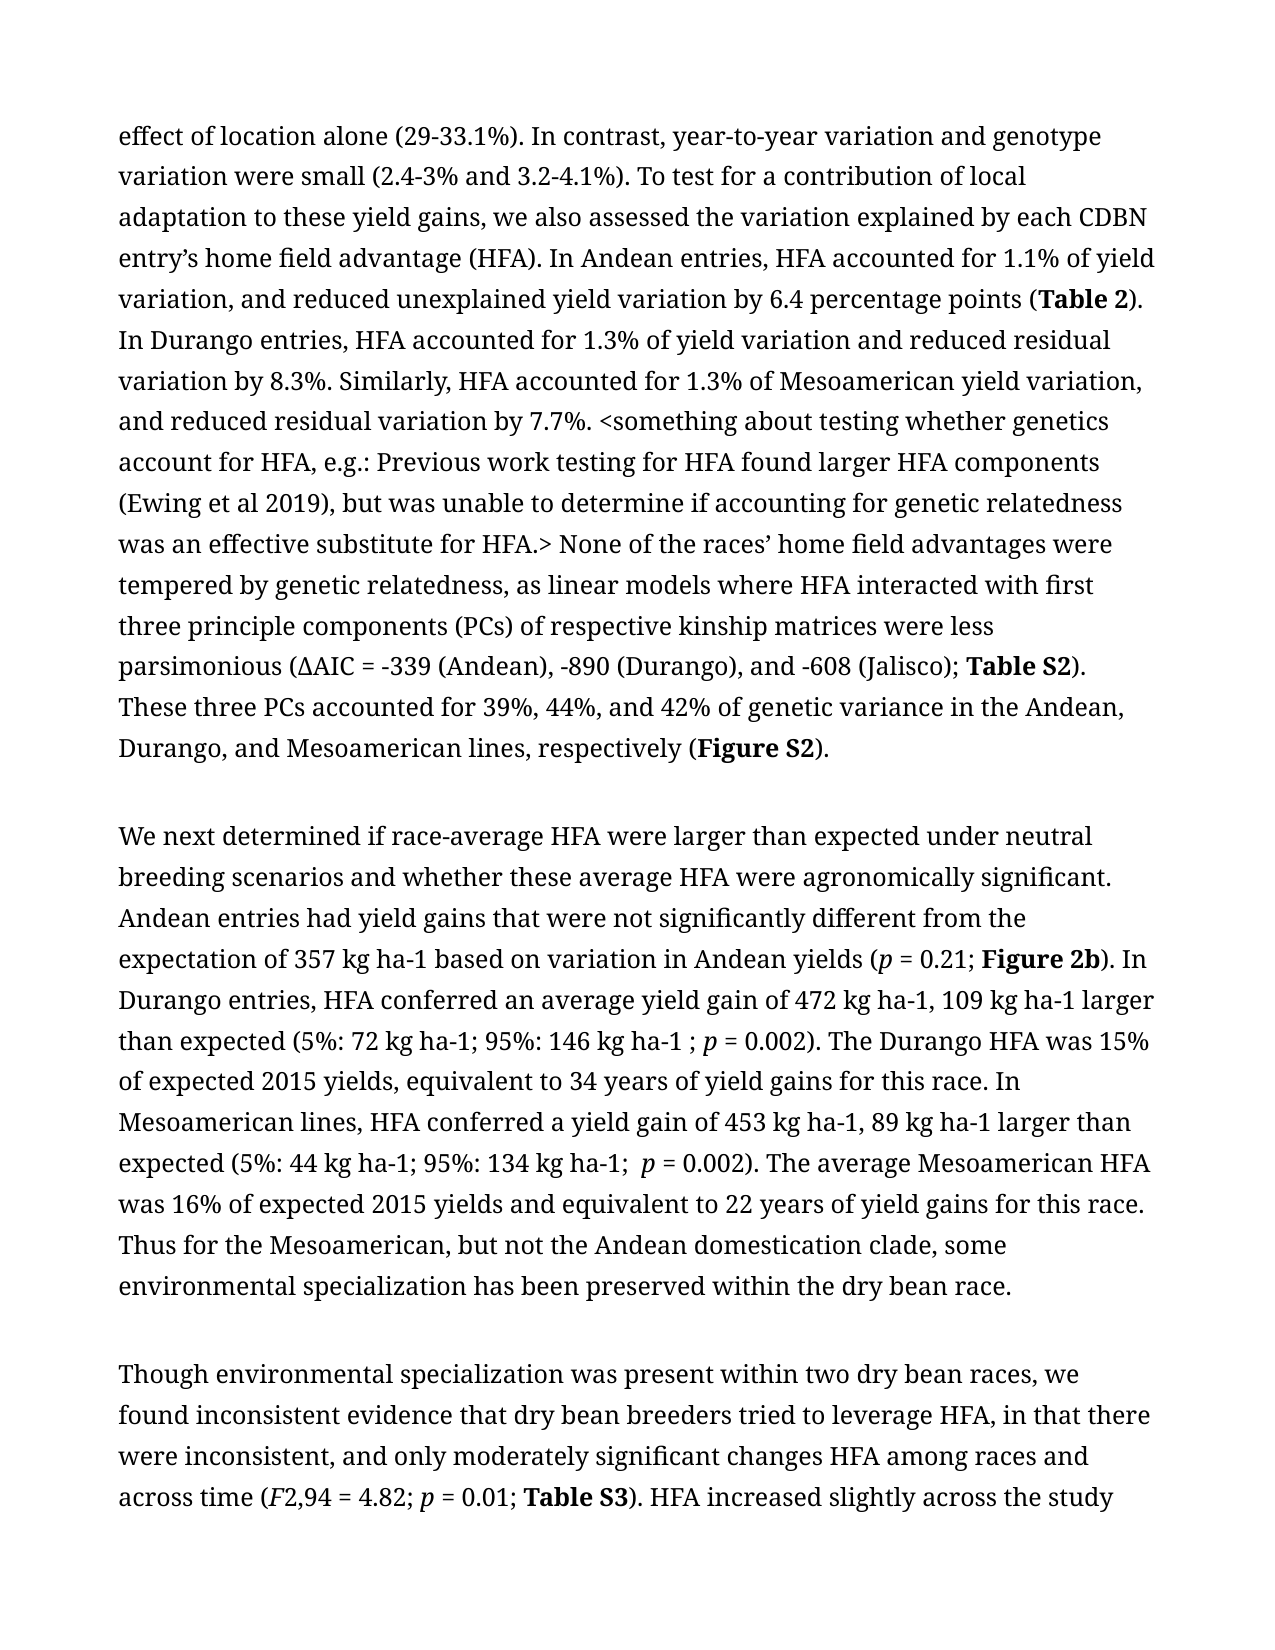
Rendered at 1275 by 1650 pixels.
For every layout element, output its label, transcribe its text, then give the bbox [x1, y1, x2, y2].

text We next determined if race-average HFA were larger than expected under neutral breeding scenarios and whether these average HFA were agronomically significant. Andean entries had yield gains that were not significantly different from the expectation of 357 kg ha-1 based on variation in Andean yields (p = 0.21; Figure 2b). In Durango entries, HFA conferred an average yield gain of 472 kg ha-1, 109 kg ha-1 larger than expected (5%: 72 kg ha-1; 95%: 146 kg ha-1 ; p = 0.002). The Durango HFA was 15% of expected 2015 yields, equivalent to 34 years of yield gains for this race. In Mesoamerican lines, HFA conferred a yield gain of 453 kg ha-1, 89 kg ha-1 larger than expected (5%: 44 kg ha-1; 95%: 134 kg ha-1; p = 0.002). The average Mesoamerican HFA was 16% of expected 2015 yields and equivalent to 22 years of yield gains for this race. Thus for the Mesoamerican, but not the Andean domestication clade, some environmental specialization has been preserved within the dry bean race. [118, 819, 1157, 1302]
text effect of location alone (29-33.1%). In contrast, year-to-year variation and genotype variation were small (2.4-3% and 3.2-4.1%). To test for a contribution of local adaptation to these yield gains, we also assessed the variation explained by each CDBN entry’s home field advantage (HFA). In Andean entries, HFA accounted for 1.1% of yield variation, and reduced unexplained yield variation by 6.4 percentage points (Table 2). In Durango entries, HFA accounted for 1.3% of yield variation and reduced residual variation by 8.3%. Similarly, HFA accounted for 1.3% of Mesoamerican yield variation, and reduced residual variation by 7.7%. <something about testing whether genetics account for HFA, e.g.: Previous work testing for HFA found larger HFA components (Ewing et al 2019), but was unable to determine if accounting for genetic relatedness was an effective substitute for HFA.> None of the races’ home field advantages were tempered by genetic relatedness, as linear models where HFA interacted with first three principle components (PCs) of respective kinship matrices were less parsimonious (ΔAIC = -339 (Andean), -890 (Durango), and -608 (Jalisco); Table S2). These three PCs accounted for 39%, 44%, and 42% of genetic variance in the Andean, Durango, and Mesoamerican lines, respectively (Figure S2). [118, 118, 1157, 765]
text Though environmental specialization was present within two dry bean races, we found inconsistent evidence that dry bean breeders tried to leverage HFA, in that there were inconsistent, and only moderately significant changes HFA among races and across time (F2,94 = 4.82; p = 0.01; Table S3). HFA increased slightly across the study [118, 1357, 1157, 1513]
